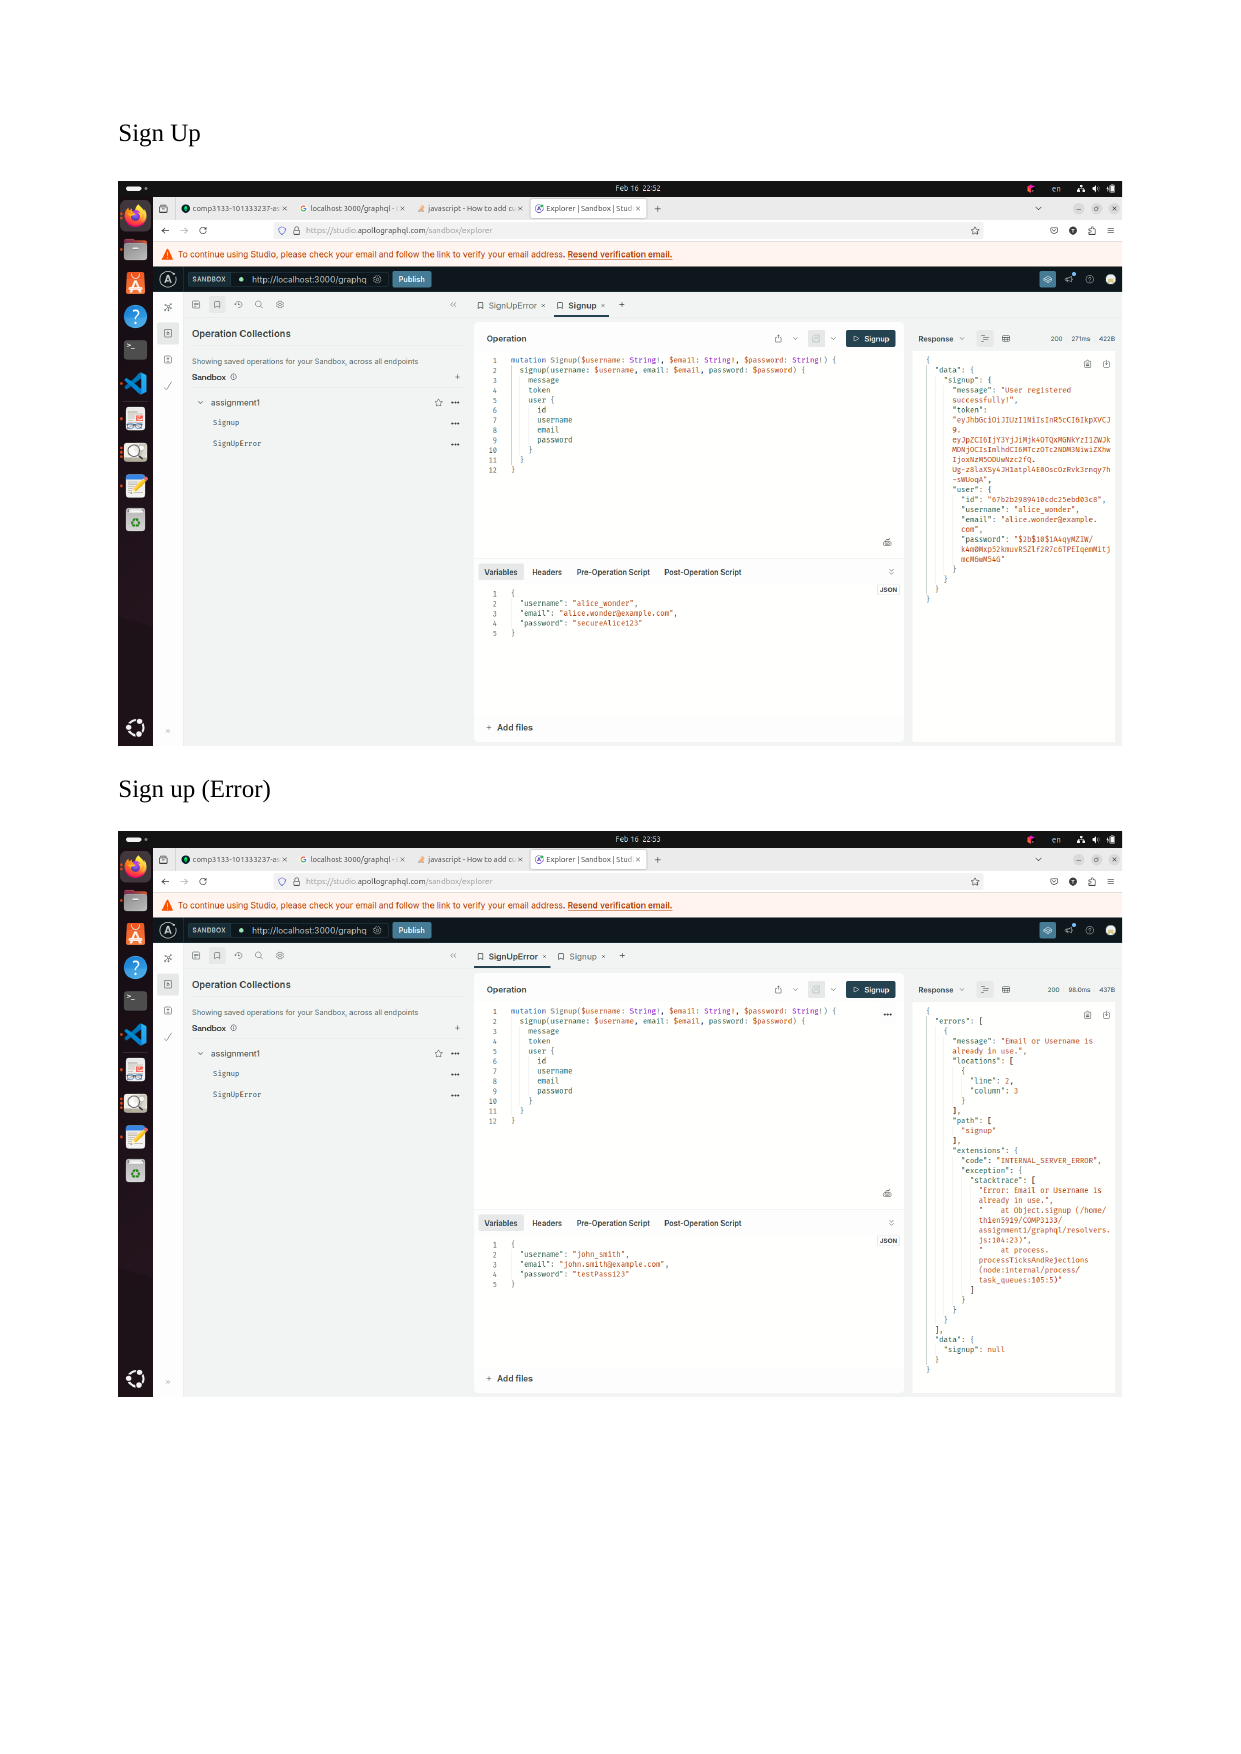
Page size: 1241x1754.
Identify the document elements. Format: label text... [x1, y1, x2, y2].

picture [118, 831, 1123, 1397]
picture [118, 181, 1123, 746]
text Sign up (Error) [118, 774, 1122, 803]
text Sign Up [118, 118, 1122, 147]
